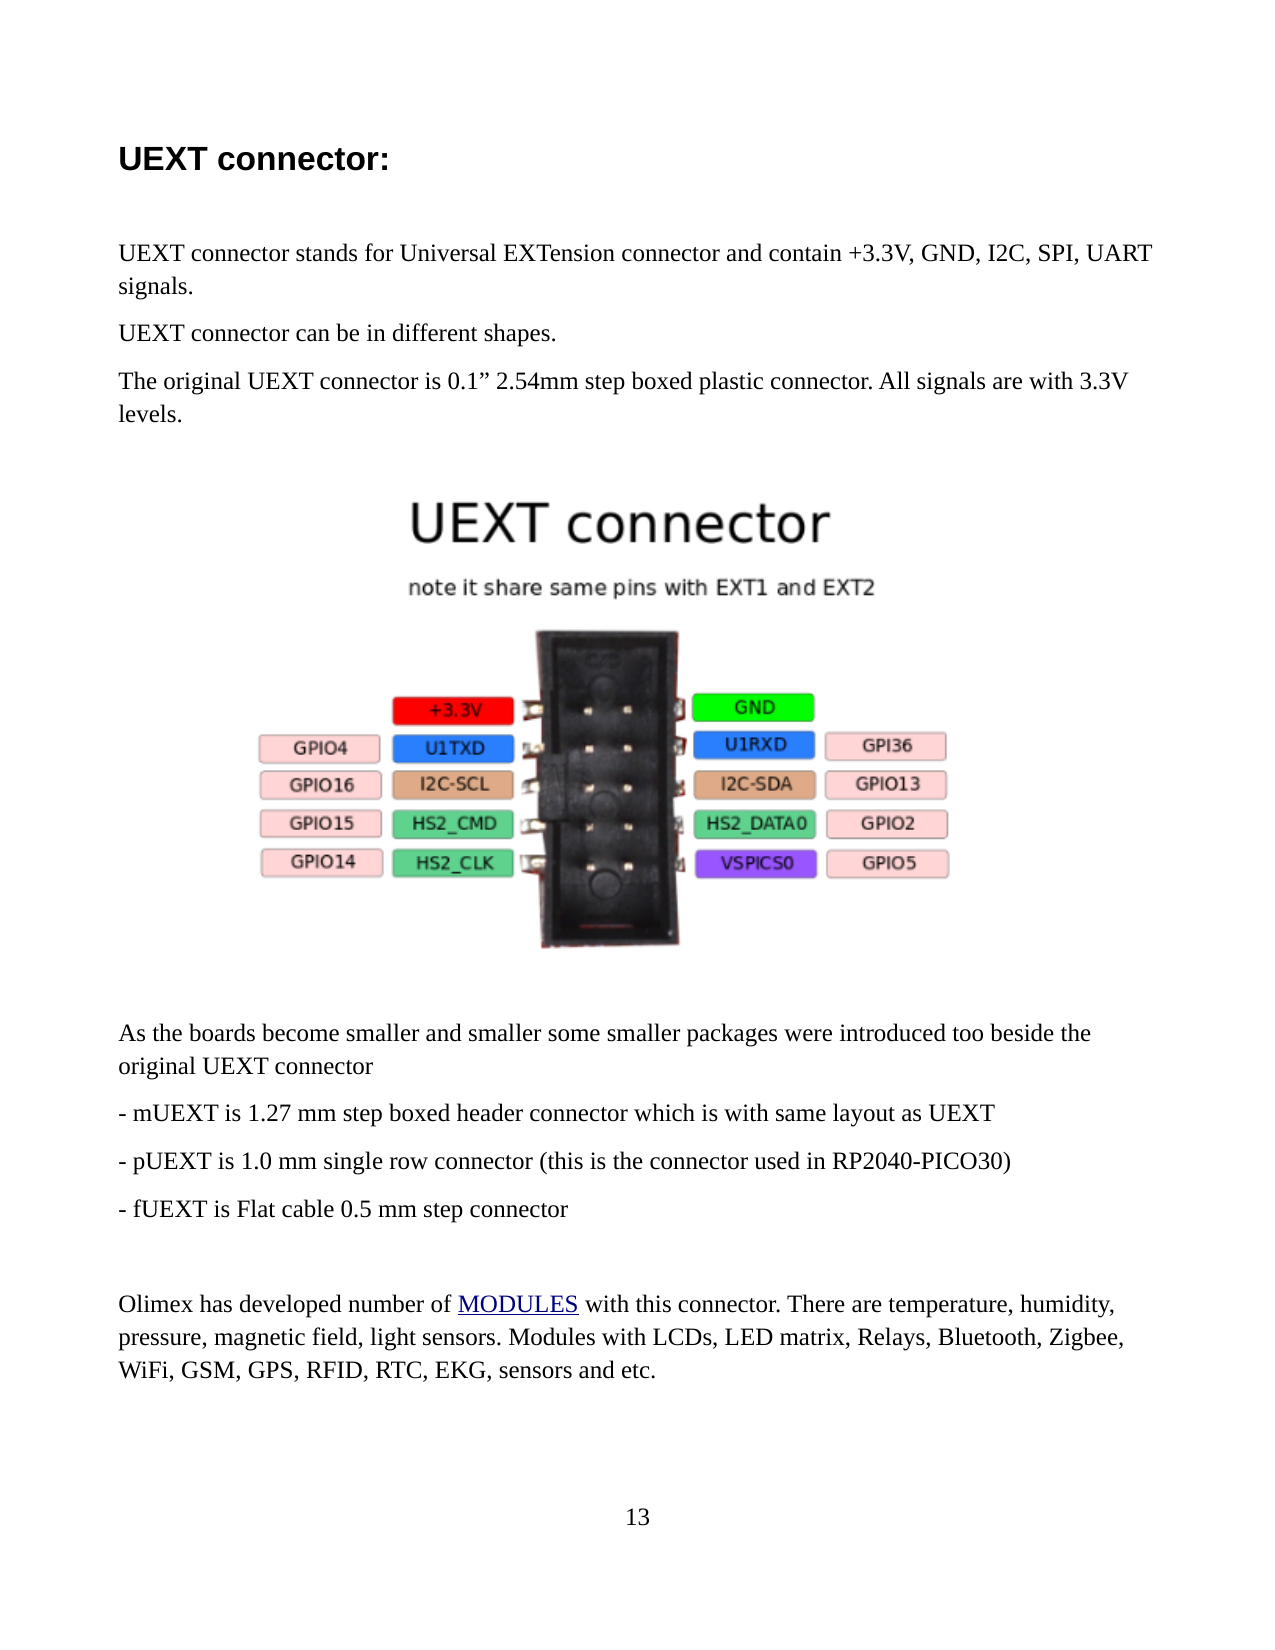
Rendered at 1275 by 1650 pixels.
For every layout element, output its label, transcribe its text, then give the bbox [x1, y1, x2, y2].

text - fUEXT is Flat cable 0.5 mm step connector [118, 1194, 1157, 1222]
picture [240, 472, 986, 966]
text UEXT connector can be in different shapes. [118, 318, 1157, 347]
text Olimex has developed number of MODULES with this connector. There are temperature, humidity, pressure, magnetic field, light sensors. Modules with LCDs, LED matrix, Relays, Bluetooth, Zigbee, WiFi, GSM, GPS, RFID, RTC, EKG, sensors and etc. [118, 1289, 1157, 1384]
text - pUEXT is 1.0 mm single row connector (this is the connector used in RP2040-PICO30) [118, 1146, 1157, 1175]
text As the boards become smaller and smaller some smaller packages were introduced too beside the original UEXT connector [118, 1018, 1157, 1079]
subtitle UEXT connector: [118, 139, 1157, 178]
text - mUEXT is 1.27 mm step boxed header connector which is with same layout as UEXT [118, 1098, 1157, 1127]
text UEXT connector stands for Universal EXTension connector and contain +3.3V, GND, I2C, SPI, UART signals. [118, 238, 1157, 299]
text The original UEXT connector is 0.1” 2.54mm step boxed plastic connector. All signals are with 3.3V levels. [118, 366, 1157, 428]
